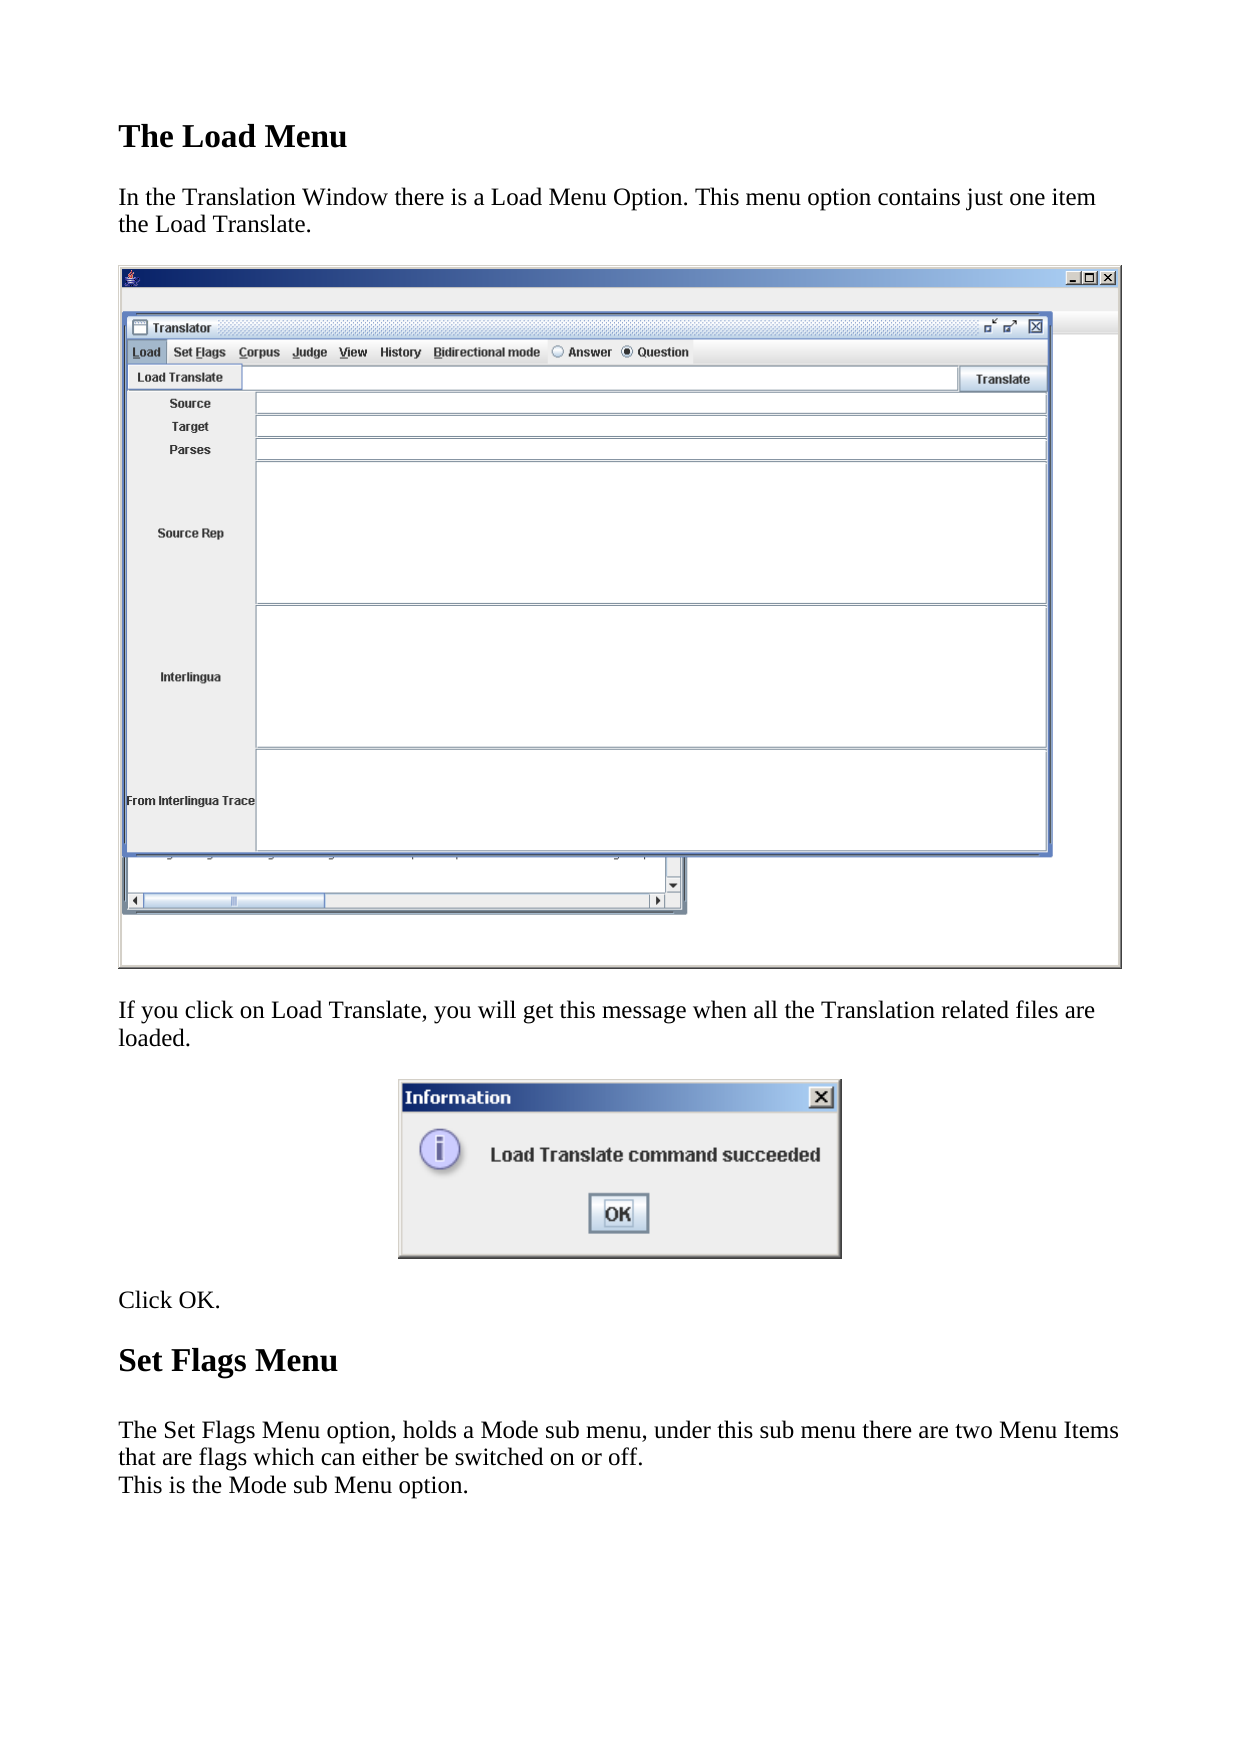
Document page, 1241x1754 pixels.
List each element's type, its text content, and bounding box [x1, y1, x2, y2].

text Set Flags Menu [118, 1342, 1122, 1379]
text This is the Mode sub Menu option. [118, 1471, 1122, 1499]
text In the Translation Window there is a Load Menu Option. This menu option contains just one item the Load Translate. [118, 183, 1122, 238]
text The Set Flags Menu option, holds a Mode sub menu, under this sub menu there are two Menu Items that are flags which can either be switched on or off. [118, 1416, 1122, 1471]
text If you click on Load Translate, you will get this message when all the Translation related files are loaded. [118, 996, 1122, 1052]
text The Load Menu [118, 118, 1122, 155]
picture [118, 265, 1122, 969]
text Click OK. [118, 1287, 1122, 1314]
picture [398, 1079, 842, 1259]
